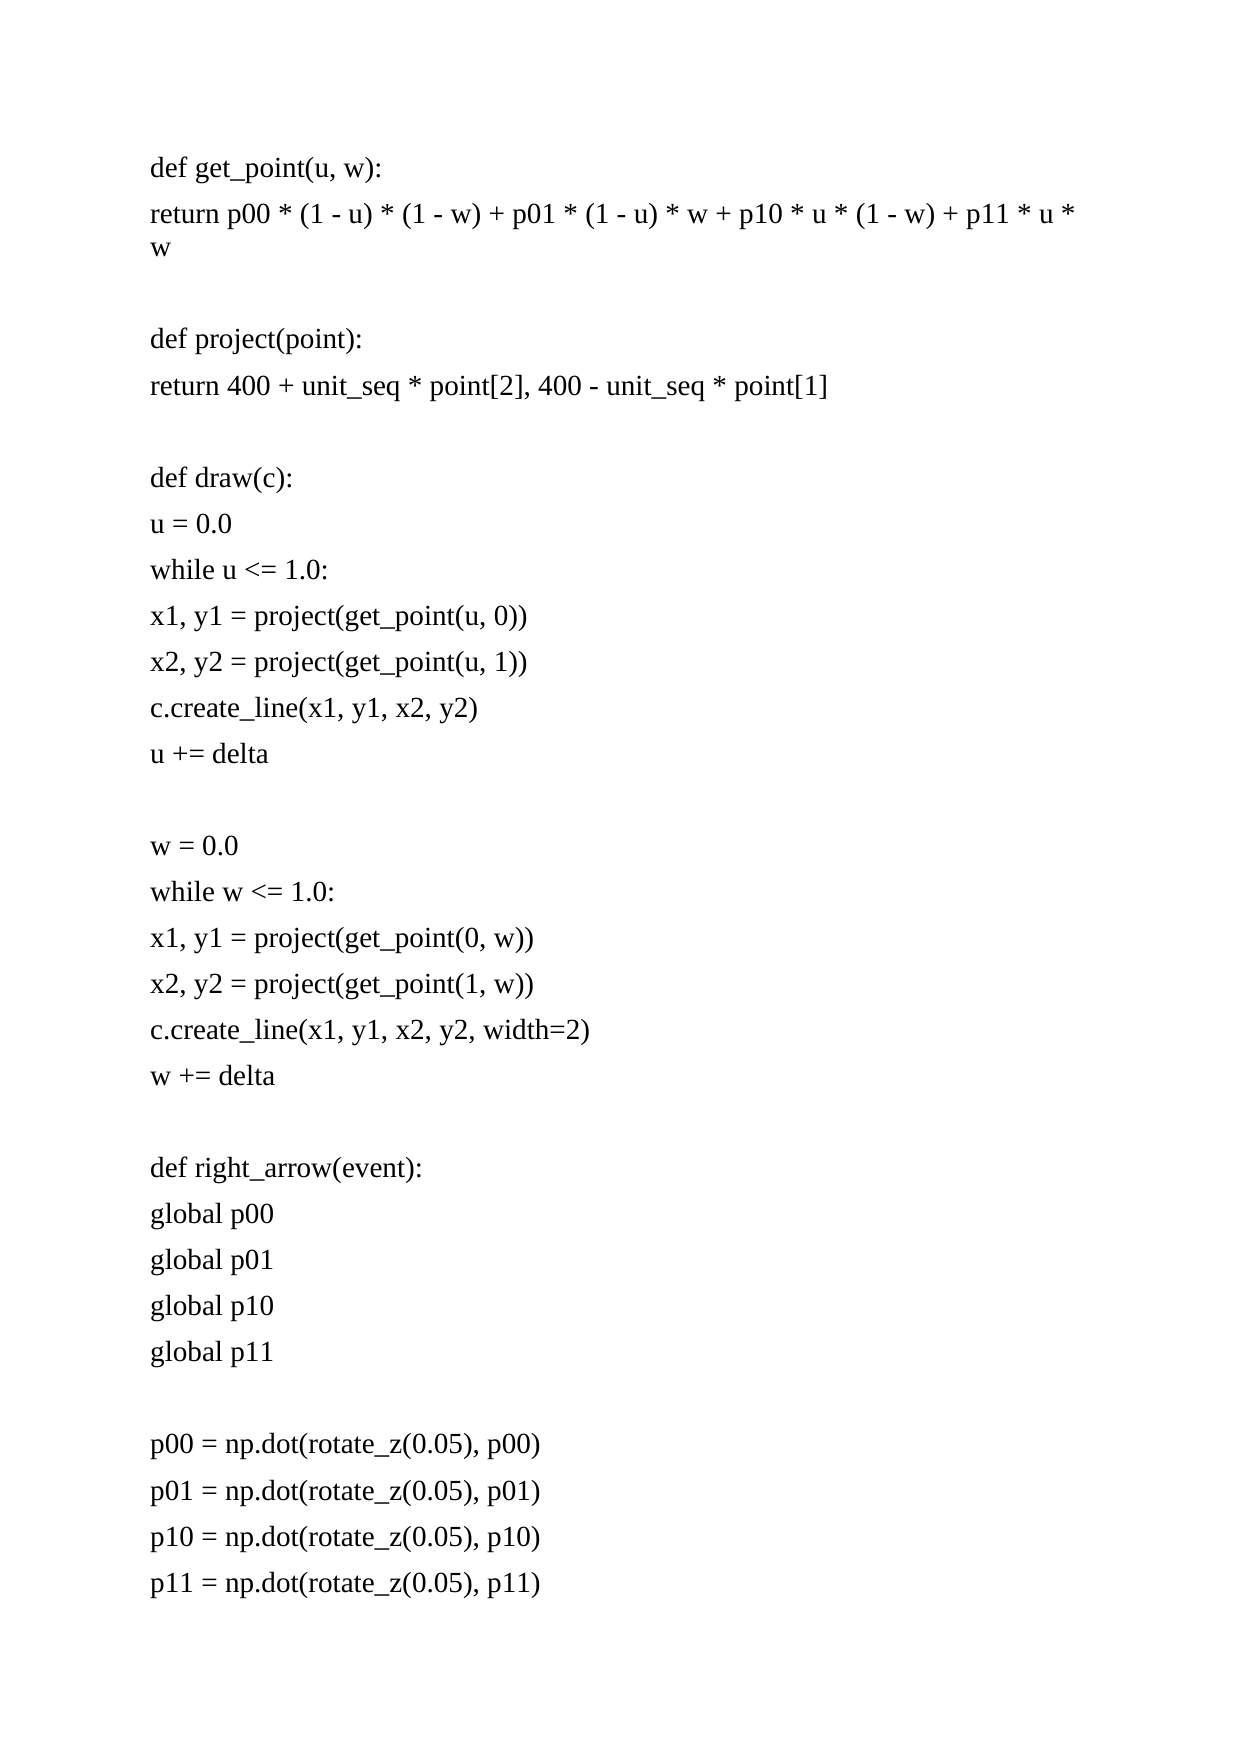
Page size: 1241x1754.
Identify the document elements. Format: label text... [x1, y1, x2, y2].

text c.create_line(x1, y1, x2, y2) [150, 690, 1090, 723]
text return p00 * (1 - u) * (1 - w) + p01 * (1 - u) * w + p10 * u * (1 - w) + p11 * u * w [150, 196, 1090, 263]
text def right_arrow(event): [150, 1150, 1090, 1184]
text p11 = np.dot(rotate_z(0.05), p11) [150, 1565, 1090, 1598]
text x1, y1 = project(get_point(0, w)) [150, 920, 1090, 954]
text c.create_line(x1, y1, x2, y2, width=2) [150, 1012, 1090, 1046]
text w = 0.0 [150, 828, 1090, 862]
text global p11 [150, 1334, 1090, 1368]
text while u <= 1.0: [150, 552, 1090, 585]
text x1, y1 = project(get_point(u, 0)) [150, 598, 1090, 631]
text p00 = np.dot(rotate_z(0.05), p00) [150, 1427, 1090, 1460]
text w += delta [150, 1058, 1090, 1092]
text def project(point): [150, 322, 1090, 355]
text u += delta [150, 736, 1090, 769]
text global p00 [150, 1196, 1090, 1230]
text global p01 [150, 1242, 1090, 1276]
text p10 = np.dot(rotate_z(0.05), p10) [150, 1519, 1090, 1552]
text x2, y2 = project(get_point(1, w)) [150, 966, 1090, 1000]
text def get_point(u, w): [150, 150, 1090, 183]
text p01 = np.dot(rotate_z(0.05), p01) [150, 1473, 1090, 1506]
text return 400 + unit_seq * point[2], 400 - unit_seq * point[1] [150, 368, 1090, 401]
text u = 0.0 [150, 506, 1090, 539]
text while w <= 1.0: [150, 874, 1090, 908]
text x2, y2 = project(get_point(u, 1)) [150, 644, 1090, 677]
text global p10 [150, 1288, 1090, 1322]
text def draw(c): [150, 460, 1090, 493]
